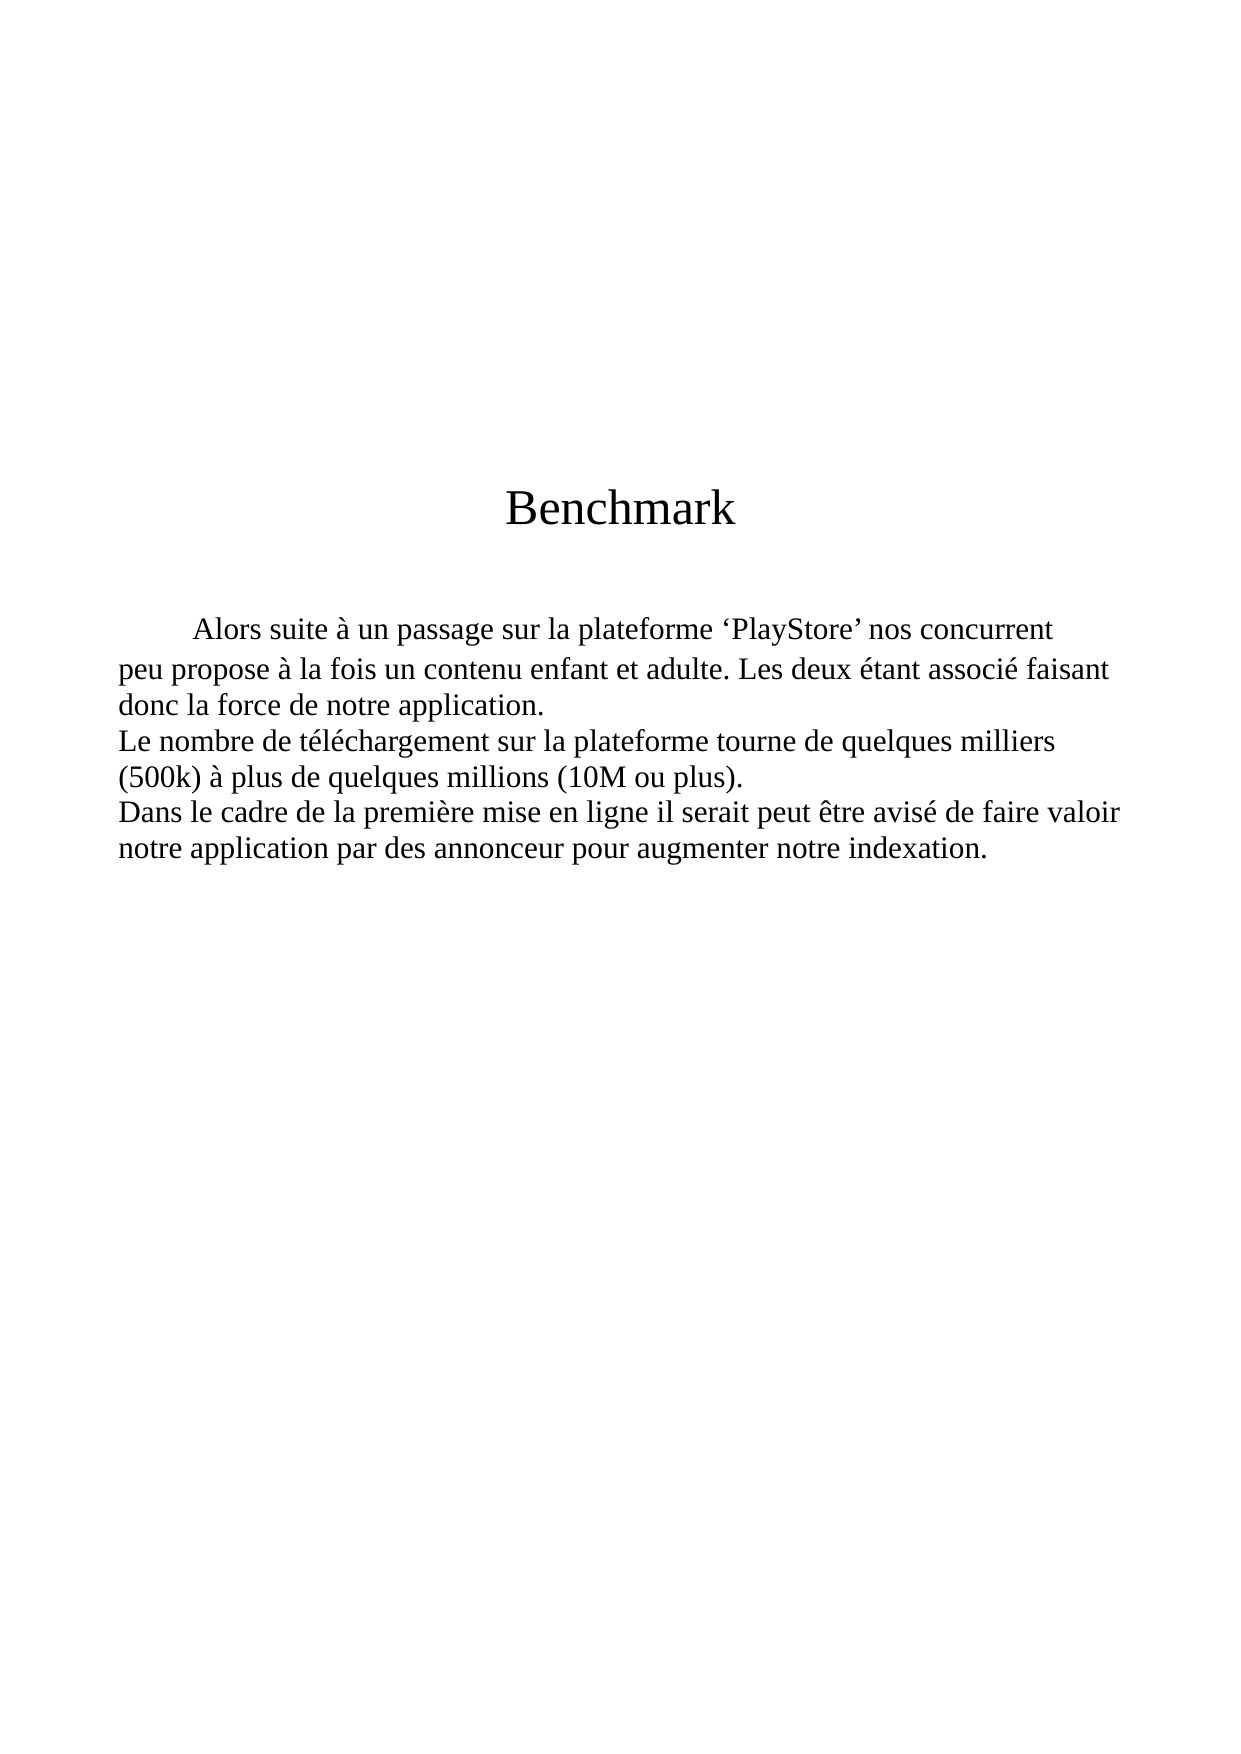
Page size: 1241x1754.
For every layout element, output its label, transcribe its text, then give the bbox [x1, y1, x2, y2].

text Alors suite à un passage sur la plateforme ‘PlayStore’ nos concurrent [118, 592, 1122, 650]
text Dans le cadre de la première mise en ligne il serait peut être avisé de faire valoir notre application par des annonceur pour augmenter notre indexation. [118, 794, 1122, 866]
text Le nombre de téléchargement sur la plateforme tourne de quelques milliers (500k) à plus de quelques millions (10M ou plus). [118, 722, 1122, 794]
text peu propose à la fois un contenu enfant et adulte. Les deux étant associé faisant donc la force de notre application. [118, 650, 1122, 722]
text Benchmark [118, 477, 1122, 535]
